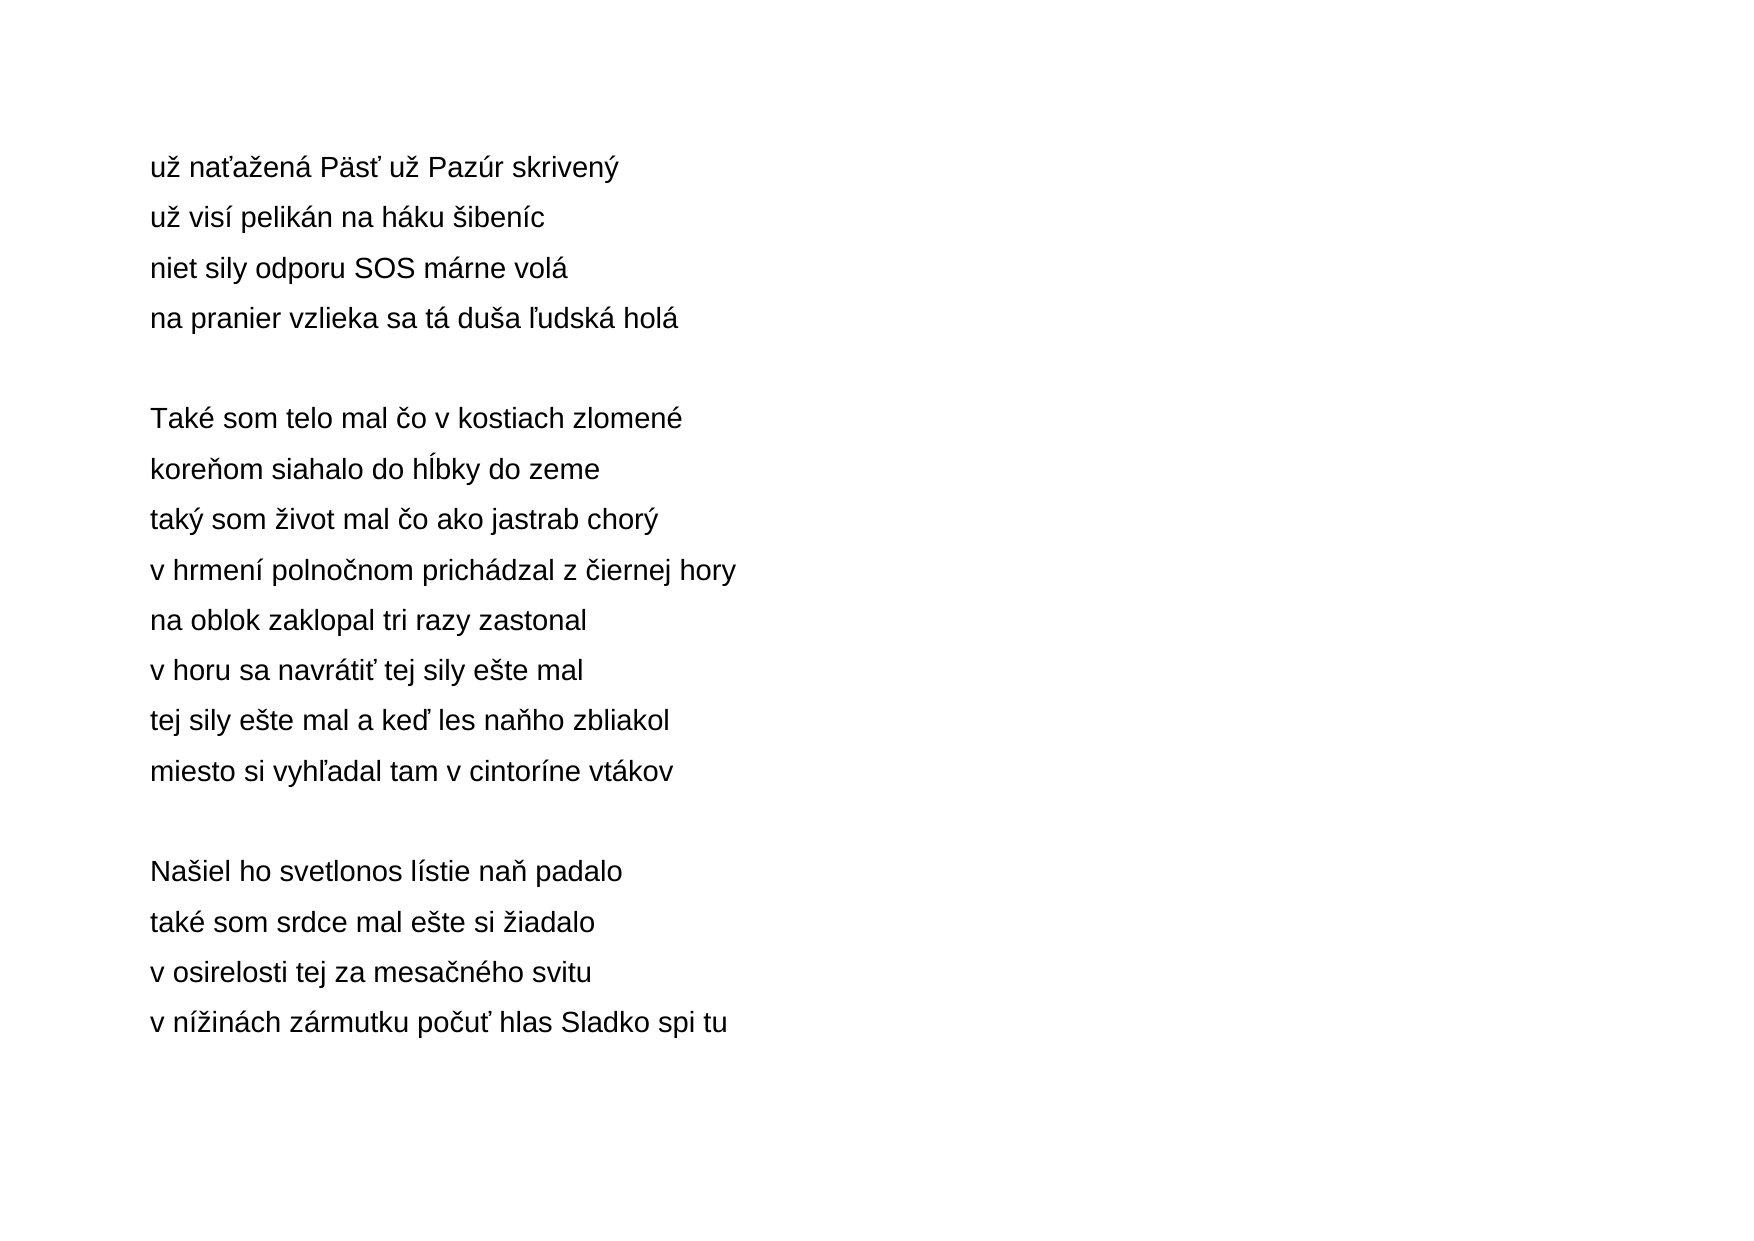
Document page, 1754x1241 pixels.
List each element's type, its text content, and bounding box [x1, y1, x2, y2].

text už naťažená Päsť už Pazúr skrivený [150, 150, 1242, 183]
text už visí pelikán na háku šibeníc [150, 200, 1242, 234]
text v hrmení polnočnom prichádzal z čiernej hory [150, 552, 1242, 586]
text koreňom siahalo do hĺbky do zeme [150, 452, 1242, 485]
text také som srdce mal ešte si žiadalo [150, 905, 1242, 938]
text tej sily ešte mal a keď les naňho zbliakol [150, 703, 1242, 737]
text v horu sa navrátiť tej sily ešte mal [150, 653, 1242, 687]
text v osirelosti tej za mesačného svitu [150, 955, 1242, 988]
text Také som telo mal čo v kostiach zlomené [150, 402, 1242, 435]
text v nížinách zármutku počuť hlas Sladko spi tu [150, 1005, 1242, 1039]
text taký som život mal čo ako jastrab chorý [150, 502, 1242, 536]
text miesto si vyhľadal tam v cintoríne vtákov [150, 754, 1242, 787]
text Našiel ho svetlonos lístie naň padalo [150, 854, 1242, 888]
text niet sily odporu SOS márne volá [150, 251, 1242, 284]
text na pranier vzlieka sa tá duša ľudská holá [150, 301, 1242, 334]
text na oblok zaklopal tri razy zastonal [150, 603, 1242, 636]
